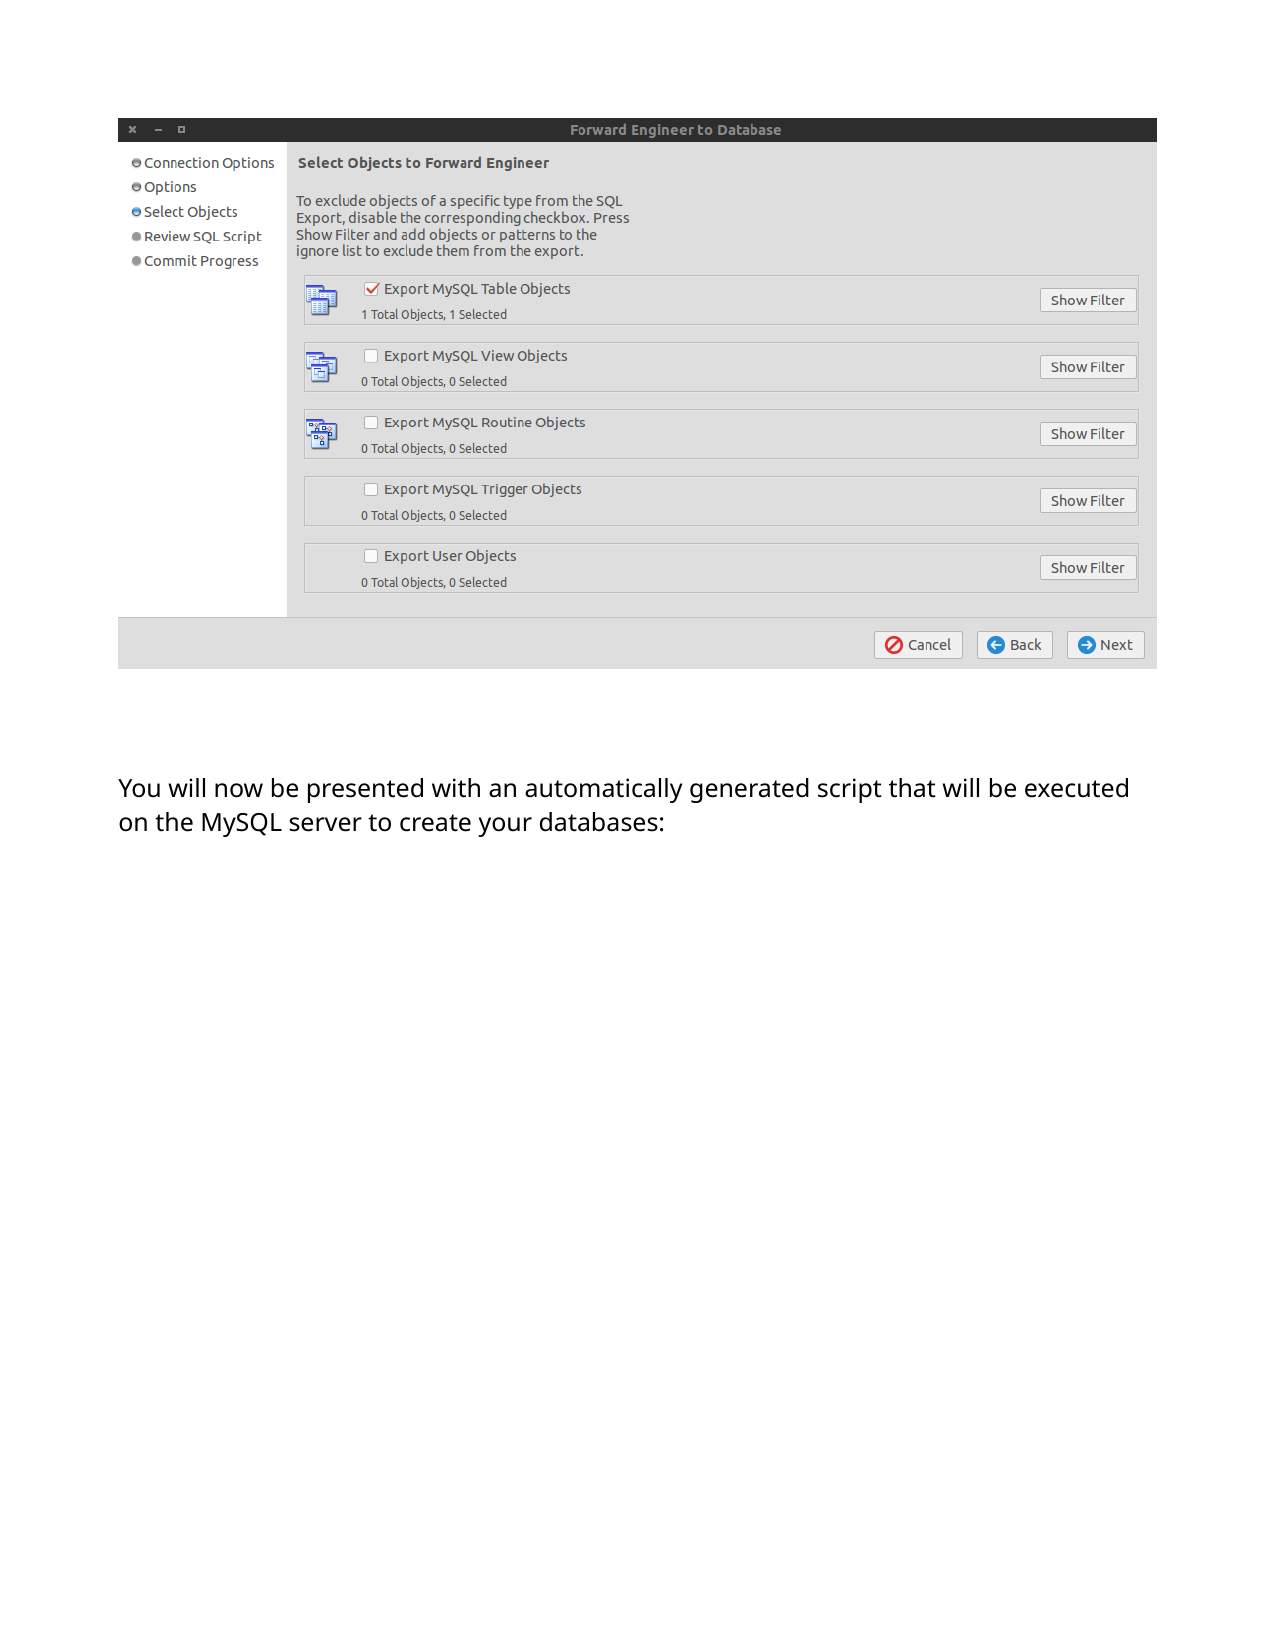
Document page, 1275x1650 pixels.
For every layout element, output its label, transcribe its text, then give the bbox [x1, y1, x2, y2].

text You will now be presented with an automatically generated script that will be executed on the MySQL server to create your databases: [118, 771, 1157, 839]
picture [118, 118, 1157, 669]
